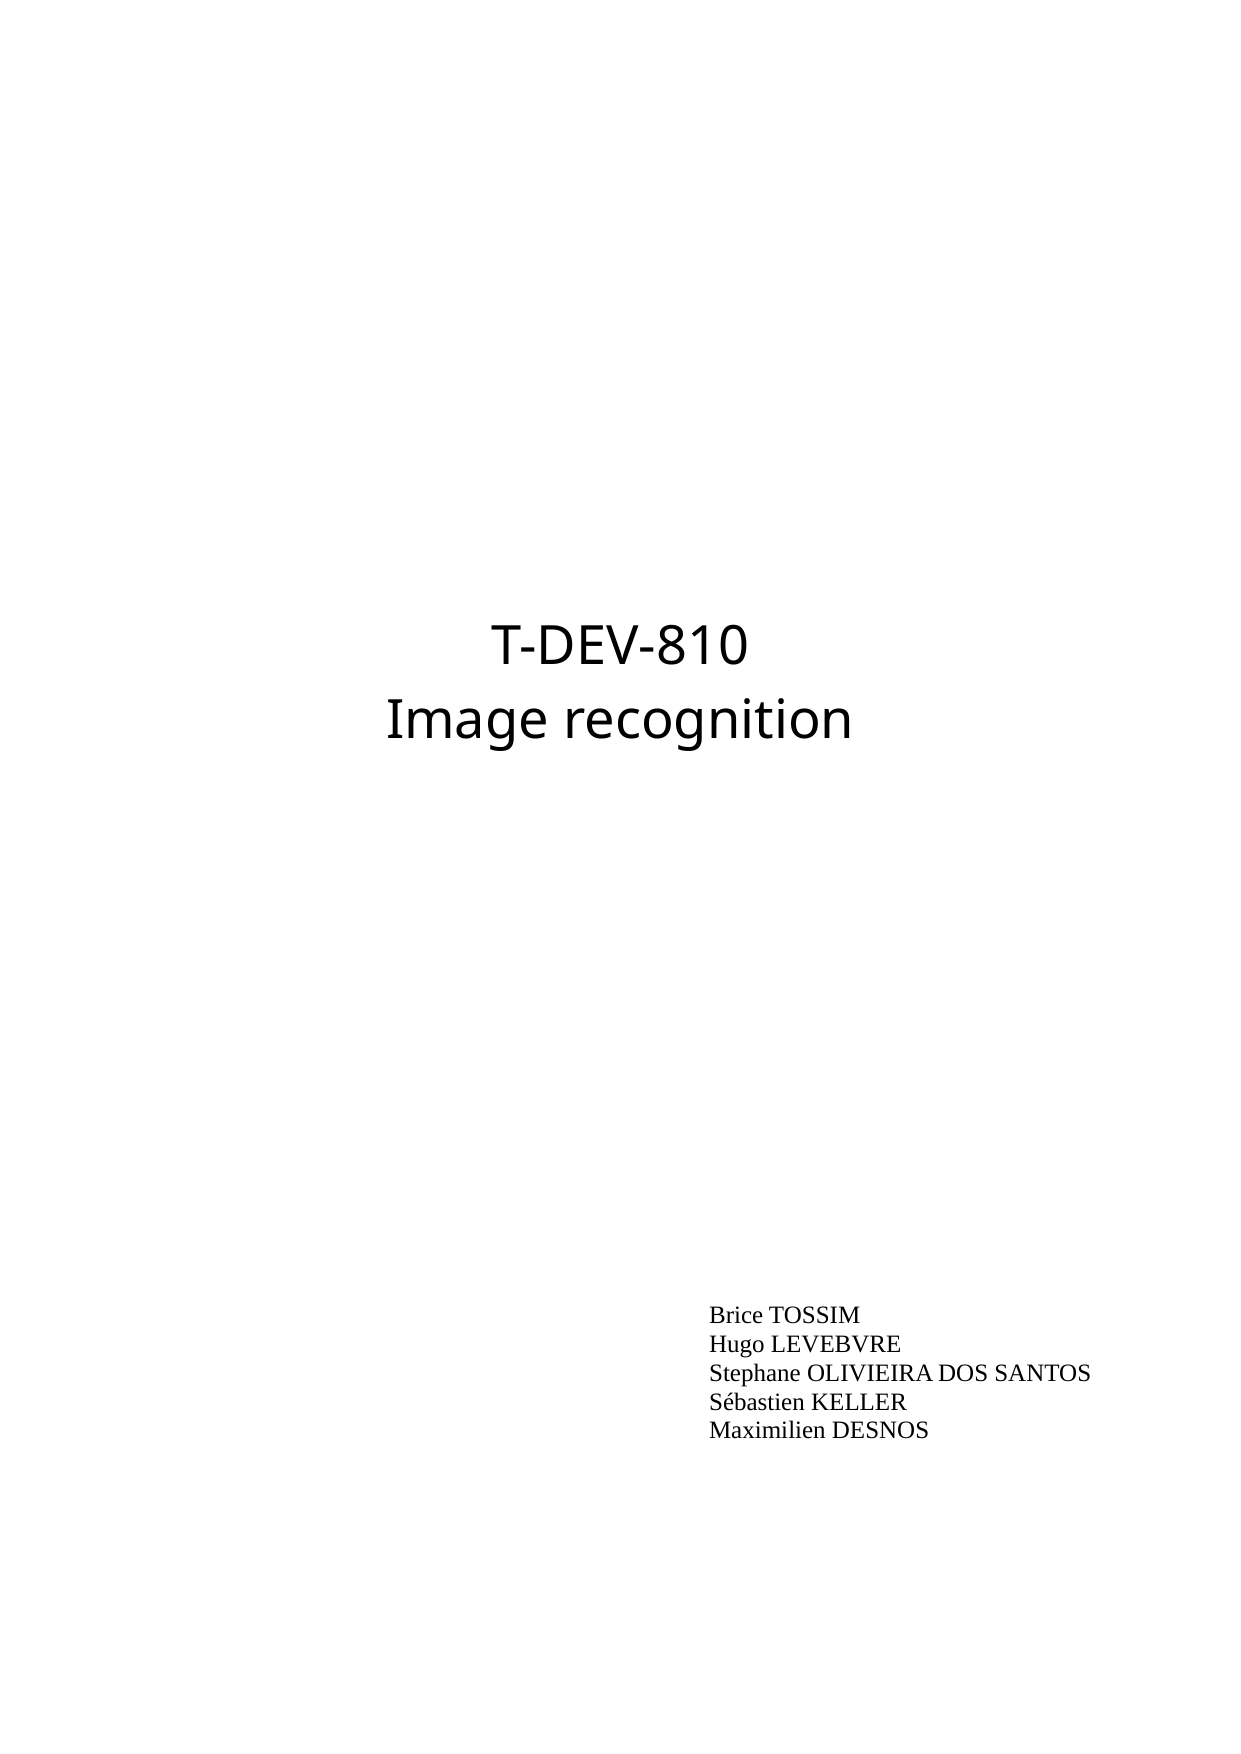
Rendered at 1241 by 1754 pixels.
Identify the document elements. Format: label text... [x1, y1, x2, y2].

text Stephane OLIVIEIRA DOS SANTOS [709, 1358, 1122, 1387]
text Brice TOSSIM [709, 1301, 1122, 1329]
text Image recognition [118, 681, 1122, 754]
text Hugo LEVEBVRE [709, 1329, 1122, 1358]
text Sébastien KELLER [709, 1387, 1122, 1416]
text T-DEV-810 [118, 607, 1122, 681]
text Maximilien DESNOS [709, 1416, 1122, 1444]
